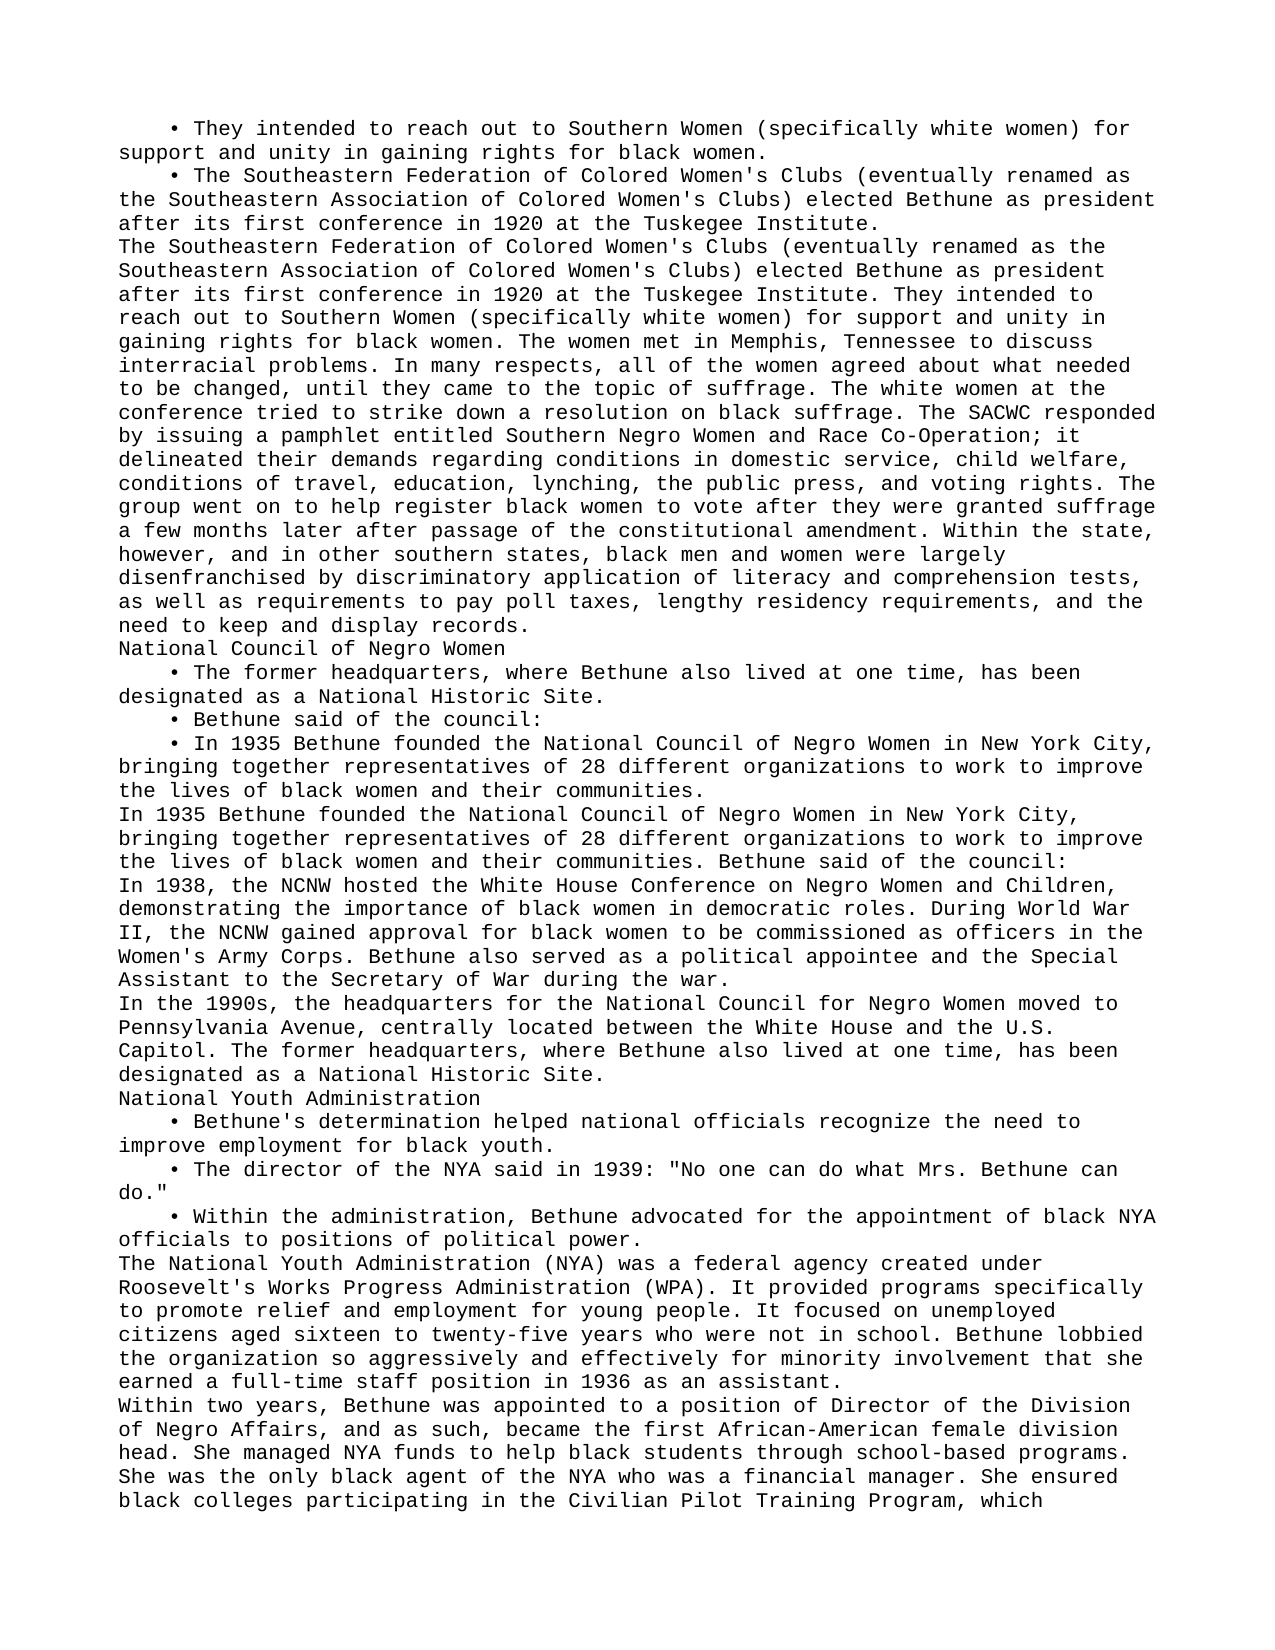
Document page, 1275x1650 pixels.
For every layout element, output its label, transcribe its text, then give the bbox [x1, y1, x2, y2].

text In 1938, the NCNW hosted the White House Conference on Negro Women and Children, demonstrating the importance of black women in democratic roles. During World War II, the NCNW gained approval for black women to be commissioned as officers in the Women's Army Corps. Bethune also served as a political appointee and the Special Assistant to the Secretary of War during the war. [118, 875, 1157, 993]
text Within two years, Bethune was appointed to a position of Director of the Division of Negro Affairs, and as such, became the first African-American female division head. She managed NYA funds to help black students through school-based programs. She was the only black agent of the NYA who was a financial manager. She ensured black colleges participating in the Civilian Pilot Training Program, which [118, 1395, 1157, 1513]
text • The former headquarters, where Bethune also lived at one time, has been designated as a National Historic Site. [118, 662, 1157, 709]
text The Southeastern Federation of Colored Women's Clubs (eventually renamed as the Southeastern Association of Colored Women's Clubs) elected Bethune as president after its first conference in 1920 at the Tuskegee Institute. They intended to reach out to Southern Women (specifically white women) for support and unity in gaining rights for black women. The women met in Memphis, Tennessee to discuss interracial problems. In many respects, all of the women agreed about what needed to be changed, until they came to the topic of suffrage. The white women at the conference tried to strike down a resolution on black suffrage. The SACWC responded by issuing a pamphlet entitled Southern Negro Women and Race Co-Operation; it delineated their demands regarding conditions in domestic service, child welfare, conditions of travel, education, lynching, the public press, and voting rights. The group went on to help register black women to vote after they were granted suffrage a few months later after passage of the constitutional amendment. Within the state, however, and in other southern states, black men and women were largely disenfranchised by discriminatory application of literacy and comprehension tests, as well as requirements to pay poll taxes, lengthy residency requirements, and the need to keep and display records. [118, 236, 1157, 638]
text In the 1990s, the headquarters for the National Council for Negro Women moved to Pennsylvania Avenue, centrally located between the White House and the U.S. Capitol. The former headquarters, where Bethune also lived at one time, has been designated as a National Historic Site. [118, 993, 1157, 1088]
text National Council of Negro Women [118, 638, 1157, 662]
text • Bethune said of the council: [118, 709, 1157, 733]
text In 1935 Bethune founded the National Council of Negro Women in New York City, bringing together representatives of 28 different organizations to work to improve the lives of black women and their communities. Bethune said of the council: [118, 804, 1157, 875]
text • They intended to reach out to Southern Women (specifically white women) for support and unity in gaining rights for black women. [118, 118, 1157, 165]
text • In 1935 Bethune founded the National Council of Negro Women in New York City, bringing together representatives of 28 different organizations to work to improve the lives of black women and their communities. [118, 733, 1157, 804]
text The National Youth Administration (NYA) was a federal agency created under Roosevelt's Works Progress Administration (WPA). It provided programs specifically to promote relief and employment for young people. It focused on unemployed citizens aged sixteen to twenty-five years who were not in school. Bethune lobbied the organization so aggressively and effectively for minority involvement that she earned a full-time staff position in 1936 as an assistant. [118, 1253, 1157, 1395]
text • The Southeastern Federation of Colored Women's Clubs (eventually renamed as the Southeastern Association of Colored Women's Clubs) elected Bethune as president after its first conference in 1920 at the Tuskegee Institute. [118, 165, 1157, 236]
text • Bethune's determination helped national officials recognize the need to improve employment for black youth. [118, 1111, 1157, 1158]
text National Youth Administration [118, 1088, 1157, 1111]
text • The director of the NYA said in 1939: "No one can do what Mrs. Bethune can do." [118, 1158, 1157, 1206]
text • Within the administration, Bethune advocated for the appointment of black NYA officials to positions of political power. [118, 1206, 1157, 1253]
